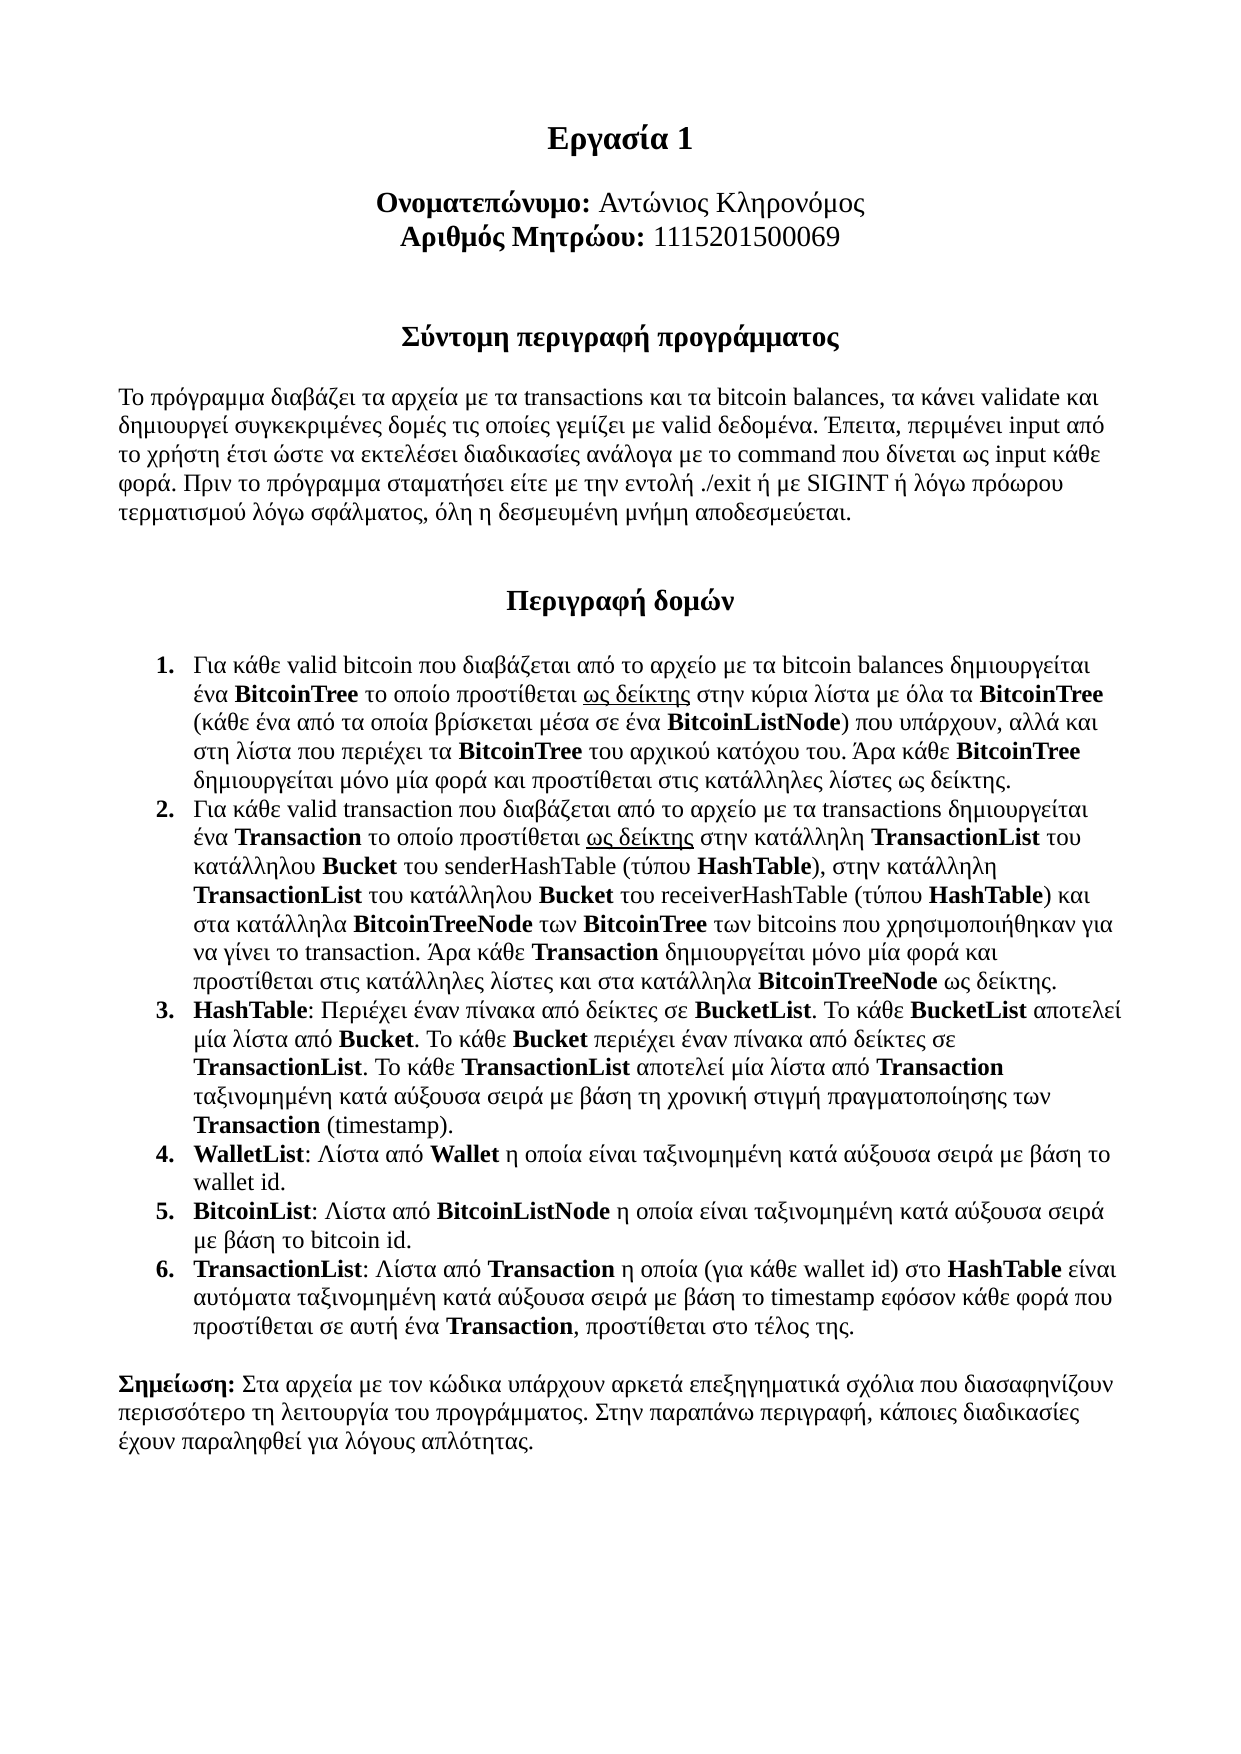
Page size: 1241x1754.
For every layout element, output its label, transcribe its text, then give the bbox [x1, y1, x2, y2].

list TransactionList: Λίστα από Transaction η οποία (για κάθε wallet id) στο HashTable είναι αυτόματα ταξινομημένη κατά αύξουσα σειρά με βάση το timestamp εφόσον κάθε φορά που προστίθεται σε αυτή ένα Transaction, προστίθεται στο τέλος της. [156, 1254, 1122, 1340]
text Σύντομη περιγραφή προγράμματος [118, 319, 1122, 353]
text Σημείωση: Στα αρχεία με τον κώδικα υπάρχουν αρκετά επεξηγηματικά σχόλια που διασαφηνίζουν περισσότερο τη λειτουργία του προγράμματος. Στην παραπάνω περιγραφή, κάποιες διαδικασίες έχουν παραληφθεί για λόγους απλότητας. [118, 1369, 1122, 1455]
list WalletList: Λίστα από Wallet η οποία είναι ταξινομημένη κατά αύξουσα σειρά με βάση το wallet id. [156, 1139, 1122, 1196]
list HashTable: Περιέχει έναν πίνακα από δείκτες σε BucketList. Το κάθε BucketList αποτελεί μία λίστα από Bucket. Το κάθε Bucket περιέχει έναν πίνακα από δείκτες σε TransactionList. Το κάθε TransactionList αποτελεί μία λίστα από Transaction ταξινομημένη κατά αύξουσα σειρά με βάση τη χρονική στιγμή πραγματοποίησης των Transaction (timestamp). [156, 995, 1122, 1139]
list Για κάθε valid bitcoin που διαβάζεται από το αρχείο με τα bitcoin balances δημιουργείται ένα BitcoinTree το οποίο προστίθεται ως δείκτης στην κύρια λίστα με όλα τα BitcoinTree (κάθε ένα από τα οποία βρίσκεται μέσα σε ένα BitcoinListNode) που υπάρχουν, αλλά και στη λίστα που περιέχει τα BitcoinTree του αρχικού κατόχου του. Άρα κάθε BitcoinTree δημιουργείται μόνο μία φορά και προστίθεται στις κατάλληλες λίστες ως δείκτης. [156, 650, 1122, 794]
list BitcoinList: Λίστα από BitcoinListNode η οποία είναι ταξινομημένη κατά αύξουσα σειρά με βάση το bitcoin id. [156, 1196, 1122, 1254]
text Το πρόγραμμα διαβάζει τα αρχεία με τα transactions και τα bitcoin balances, τα κάνει validate και δημιουργεί συγκεκριμένες δομές τις οποίες γεμίζει με valid δεδομένα. Έπειτα, περιμένει input από το χρήστη έτσι ώστε να εκτελέσει διαδικασίες ανάλογα με το command που δίνεται ως input κάθε φορά. Πριν το πρόγραμμα σταματήσει είτε με την εντολή ./exit ή με SIGINT ή λόγω πρόωρου τερματισμού λόγω σφάλματος, όλη η δεσμευμένη μνήμη αποδεσμεύεται. [118, 382, 1122, 525]
list Για κάθε valid transaction που διαβάζεται από το αρχείο με τα transactions δημιουργείται ένα Transaction το οποίο προστίθεται ως δείκτης στην κατάλληλη TransactionList του κατάλληλου Bucket του senderHashTable (τύπου HashTable), στην κατάλληλη TransactionList του κατάλληλου Bucket του receiverHashTable (τύπου HashTable) και στα κατάλληλα BitcoinTreeNode των BitcoinTree των bitcoins που χρησιμοποιήθηκαν για να γίνει το transaction. Άρα κάθε Transaction δημιουργείται μόνο μία φορά και προστίθεται στις κατάλληλες λίστες και στα κατάλληλα BitcoinTreeNode ως δείκτης. [156, 794, 1122, 995]
text Αριθμός Μητρώου: 1115201500069 [118, 219, 1122, 252]
text Ονοματεπώνυμο: Αντώνιος Κληρονόμος [118, 185, 1122, 219]
text Περιγραφή δομών [118, 583, 1122, 616]
text Εργασία 1 [118, 118, 1122, 156]
